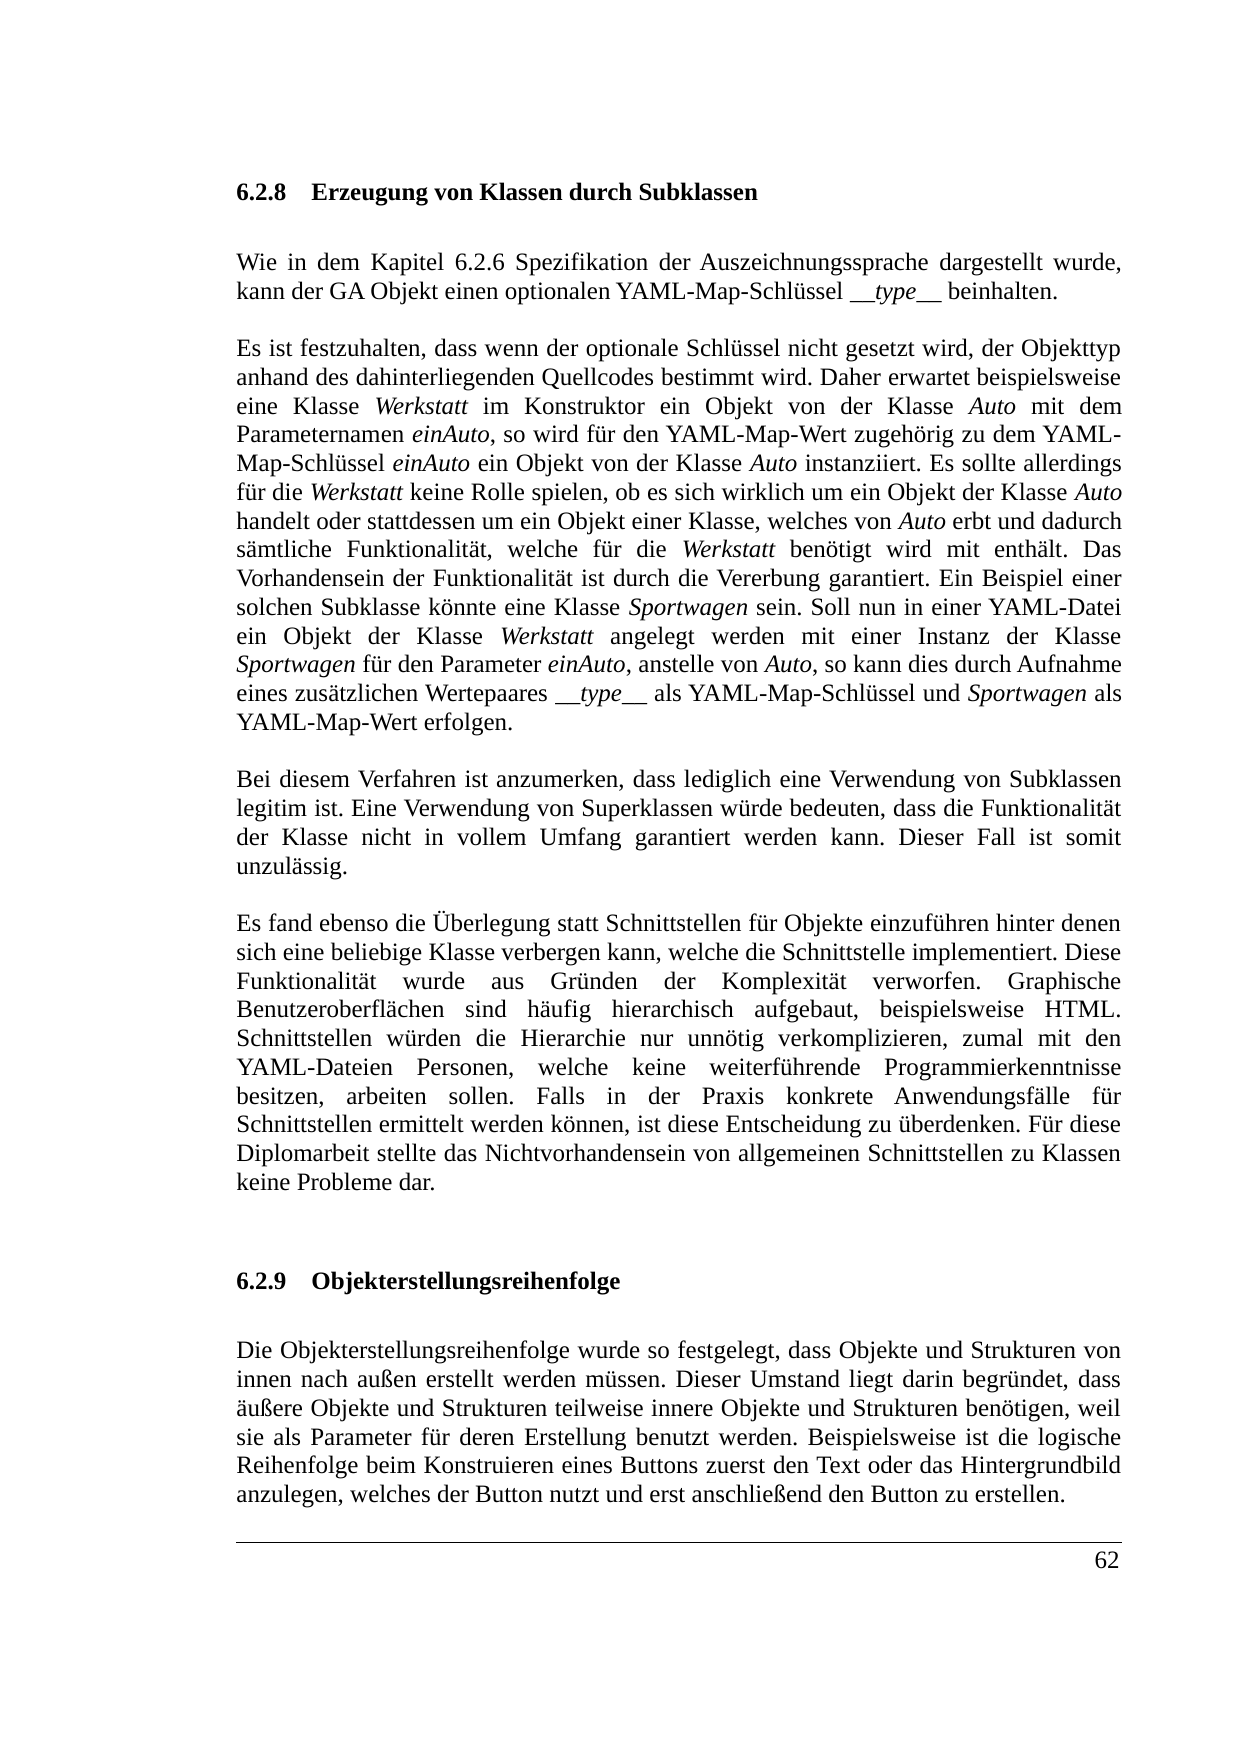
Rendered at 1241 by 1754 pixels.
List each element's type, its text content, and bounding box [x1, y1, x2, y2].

subtitle Objekterstellungsreihenfolge [236, 1266, 1122, 1294]
text Es fand ebenso die Überlegung statt Schnittstellen für Objekte einzuführen hinter denen sich eine beliebige Klasse verbergen kann, welche die Schnittstelle implementiert. Diese Funktionalität wurde aus Gründen der Komplexität verworfen. Graphische Benutzeroberflächen sind häufig hierarchisch aufgebaut, beispielsweise HTML. Schnittstellen würden die Hierarchie nur unnötig verkomplizieren, zumal mit den YAML-Dateien Personen, welche keine weiterführende Programmierkenntnisse besitzen, arbeiten sollen. Falls in der Praxis konkrete Anwendungsfälle für Schnittstellen ermittelt werden können, ist diese Entscheidung zu überdenken. Für diese Diplomarbeit stellte das Nichtvorhandensein von allgemeinen Schnittstellen zu Klassen keine Probleme dar. [236, 908, 1122, 1196]
text Wie in dem Kapitel 6.2.6 Spezifikation der Auszeichnungssprache dargestellt wurde, kann der GA Objekt einen optionalen YAML-Map-Schlüssel __type__ beinhalten. [236, 247, 1122, 304]
text Bei diesem Verfahren ist anzumerken, dass lediglich eine Verwendung von Subklassen legitim ist. Eine Verwendung von Superklassen würde bedeuten, dass die Funktionalität der Klasse nicht in vollem Umfang garantiert werden kann. Dieser Fall ist somit unzulässig. [236, 764, 1122, 879]
text Es ist festzuhalten, dass wenn der optionale Schlüssel nicht gesetzt wird, der Objekttyp anhand des dahinterliegenden Quellcodes bestimmt wird. Daher erwartet beispielsweise eine Klasse Werkstatt im Konstruktor ein Objekt von der Klasse Auto mit dem Parameternamen einAuto, so wird für den YAML-Map-Wert zugehörig zu dem YAML-Map-Schlüssel einAuto ein Objekt von der Klasse Auto instanziiert. Es sollte allerdings für die Werkstatt keine Rolle spielen, ob es sich wirklich um ein Objekt der Klasse Auto handelt oder stattdessen um ein Objekt einer Klasse, welches von Auto erbt und dadurch sämtliche Funktionalität, welche für die Werkstatt benötigt wird mit enthält. Das Vorhandensein der Funktionalität ist durch die Vererbung garantiert. Ein Beispiel einer solchen Subklasse könnte eine Klasse Sportwagen sein. Soll nun in einer YAML-Datei ein Objekt der Klasse Werkstatt angelegt werden mit einer Instanz der Klasse Sportwagen für den Parameter einAuto, anstelle von Auto, so kann dies durch Aufnahme eines zusätzlichen Wertepaares __type__ als YAML-Map-Schlüssel und Sportwagen als YAML-Map-Wert erfolgen. [236, 333, 1122, 736]
text Die Objekterstellungsreihenfolge wurde so festgelegt, dass Objekte und Strukturen von innen nach außen erstellt werden müssen. Dieser Umstand liegt darin begründet, dass äußere Objekte und Strukturen teilweise innere Objekte und Strukturen benötigen, weil sie als Parameter für deren Erstellung benutzt werden. Beispielsweise ist die logische Reihenfolge beim Konstruieren eines Buttons zuerst den Text oder das Hintergrundbild anzulegen, welches der Button nutzt und erst anschließend den Button zu erstellen. [236, 1336, 1122, 1508]
subtitle Erzeugung von Klassen durch Subklassen [236, 177, 1122, 206]
